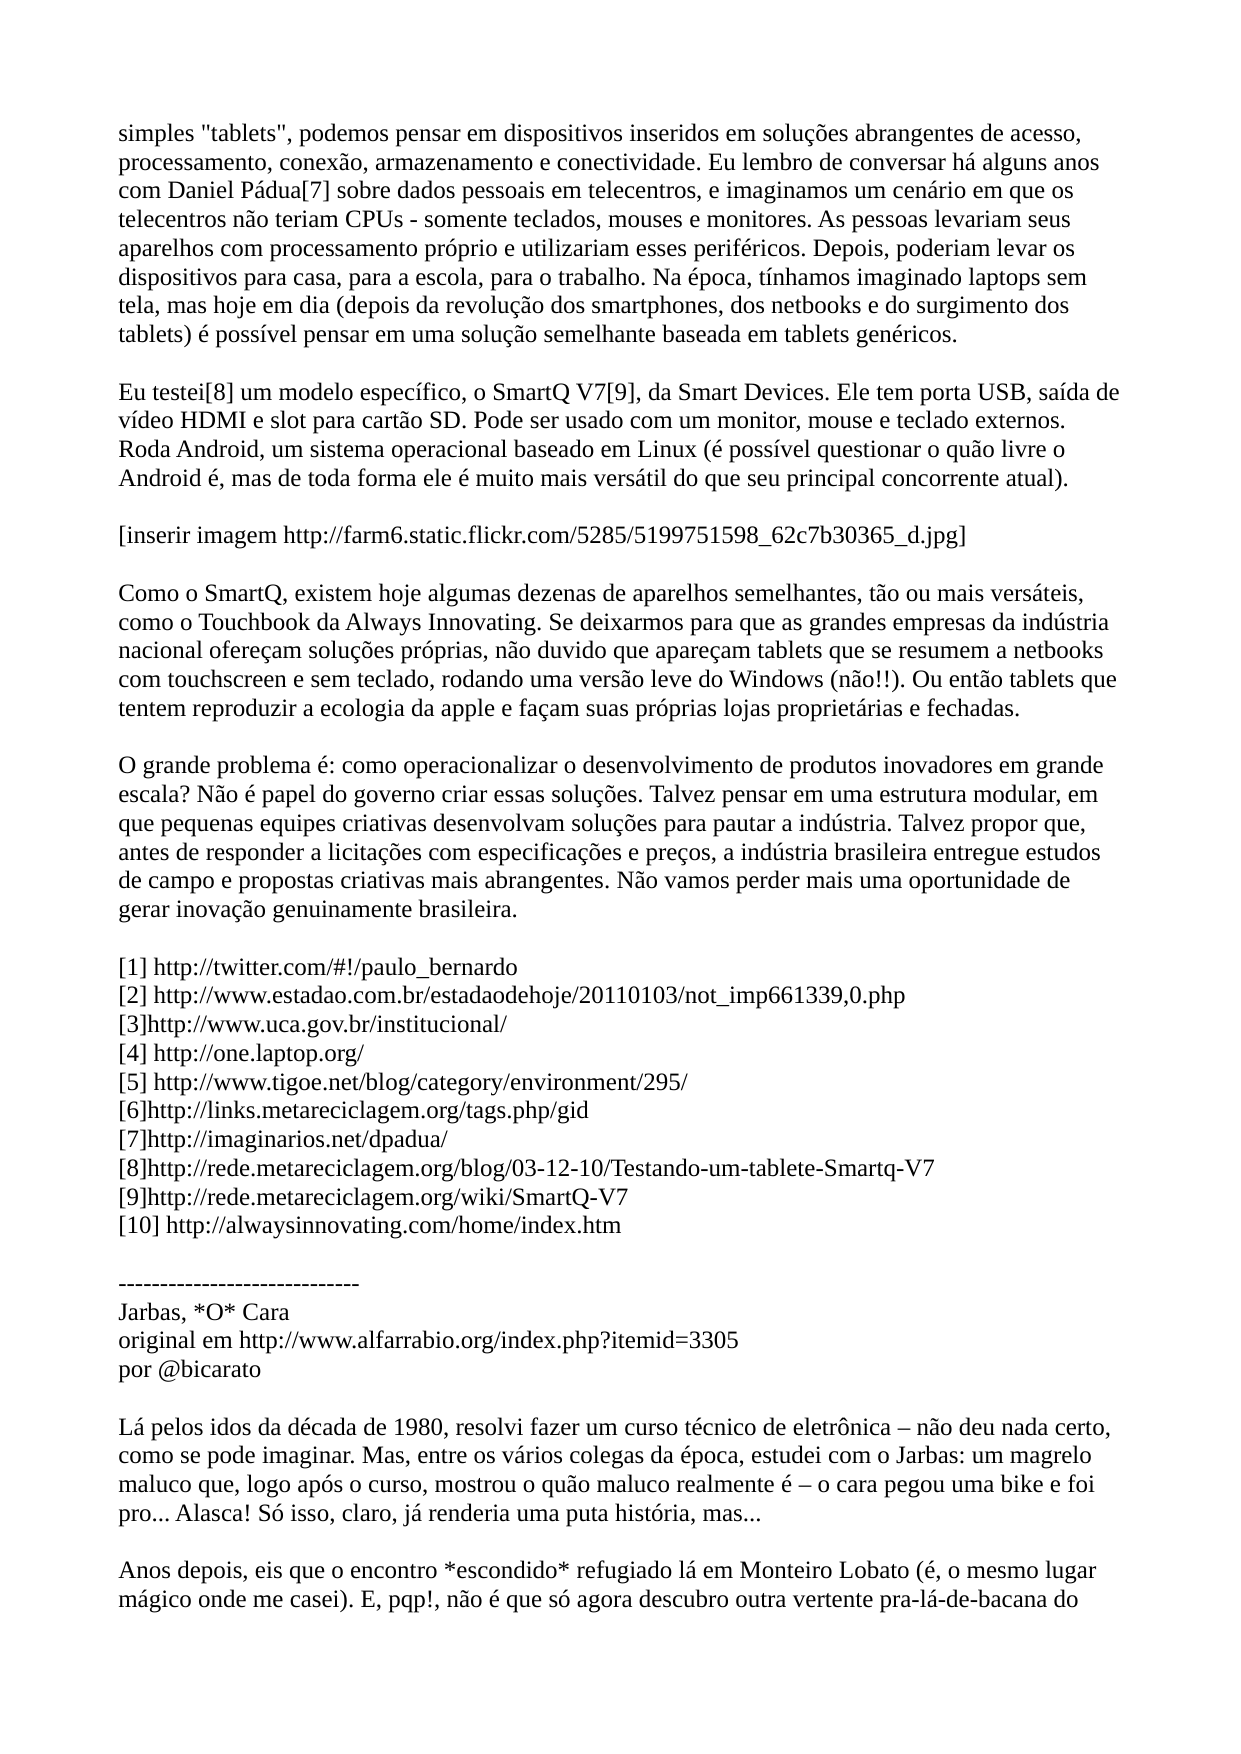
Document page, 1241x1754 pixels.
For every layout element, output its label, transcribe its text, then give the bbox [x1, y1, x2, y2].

text simples "tablets", podemos pensar em dispositivos inseridos em soluções abrangentes de acesso, processamento, conexão, armazenamento e conectividade. Eu lembro de conversar há alguns anos com Daniel Pádua[7] sobre dados pessoais em telecentros, e imaginamos um cenário em que os telecentros não teriam CPUs - somente teclados, mouses e monitores. As pessoas levariam seus aparelhos com processamento próprio e utilizariam esses periféricos. Depois, poderiam levar os dispositivos para casa, para a escola, para o trabalho. Na época, tínhamos imaginado laptops sem tela, mas hoje em dia (depois da revolução dos smartphones, dos netbooks e do surgimento dos tablets) é possível pensar em uma solução semelhante baseada em tablets genéricos. [118, 118, 1122, 348]
text Como o SmartQ, existem hoje algumas dezenas de aparelhos semelhantes, tão ou mais versáteis, como o Touchbook da Always Innovating. Se deixarmos para que as grandes empresas da indústria nacional ofereçam soluções próprias, não duvido que apareçam tablets que se resumem a netbooks com touchscreen e sem teclado, rodando uma versão leve do Windows (não!!). Ou então tablets que tentem reproduzir a ecologia da apple e façam suas próprias lojas proprietárias e fechadas. [118, 578, 1122, 722]
text Jarbas, *O* Cara [118, 1297, 1122, 1326]
text Eu testei[8] um modelo específico, o SmartQ V7[9], da Smart Devices. Ele tem porta USB, saída de vídeo HDMI e slot para cartão SD. Pode ser usado com um monitor, mouse e teclado externos. Roda Android, um sistema operacional baseado em Linux (é possível questionar o quão livre o Android é, mas de toda forma ele é muito mais versátil do que seu principal concorrente atual). [118, 377, 1122, 492]
text O grande problema é: como operacionalizar o desenvolvimento de produtos inovadores em grande escala? Não é papel do governo criar essas soluções. Talvez pensar em uma estrutura modular, em que pequenas equipes criativas desenvolvam soluções para pautar a indústria. Talvez propor que, antes de responder a licitações com especificações e preços, a indústria brasileira entregue estudos de campo e propostas criativas mais abrangentes. Não vamos perder mais uma oportunidade de gerar inovação genuinamente brasileira. [118, 751, 1122, 923]
text [5] http://www.tigoe.net/blog/category/environment/295/ [118, 1067, 1122, 1096]
text original em http://www.alfarrabio.org/index.php?itemid=3305 [118, 1326, 1122, 1354]
text ----------------------------- [118, 1268, 1122, 1297]
text [6]http://links.metareciclagem.org/tags.php/gid [118, 1096, 1122, 1124]
text [1] http://twitter.com/#!/paulo_bernardo [118, 952, 1122, 981]
text [7]http://imaginarios.net/dpadua/ [118, 1124, 1122, 1153]
text [inserir imagem http://farm6.static.flickr.com/5285/5199751598_62c7b30365_d.jpg] [118, 521, 1122, 549]
text [9]http://rede.metareciclagem.org/wiki/SmartQ-V7 [118, 1182, 1122, 1211]
text [8]http://rede.metareciclagem.org/blog/03-12-10/Testando-um-tablete-Smartq-V7 [118, 1153, 1122, 1182]
text por @bicarato [118, 1354, 1122, 1383]
text [2] http://www.estadao.com.br/estadaodehoje/20110103/not_imp661339,0.php [118, 981, 1122, 1009]
text Anos depois, eis que o encontro *escondido* refugiado lá em Monteiro Lobato (é, o mesmo lugar mágico onde me casei). E, pqp!, não é que só agora descubro outra vertente pra-lá-de-bacana do [118, 1556, 1122, 1613]
text [3]http://www.uca.gov.br/institucional/ [118, 1009, 1122, 1038]
text [10] http://alwaysinnovating.com/home/index.htm [118, 1211, 1122, 1239]
text Lá pelos idos da década de 1980, resolvi fazer um curso técnico de eletrônica – não deu nada certo, como se pode imaginar. Mas, entre os vários colegas da época, estudei com o Jarbas: um magrelo maluco que, logo após o curso, mostrou o quão maluco realmente é – o cara pegou uma bike e foi pro... Alasca! Só isso, claro, já renderia uma puta história, mas... [118, 1412, 1122, 1527]
text [4] http://one.laptop.org/ [118, 1038, 1122, 1067]
